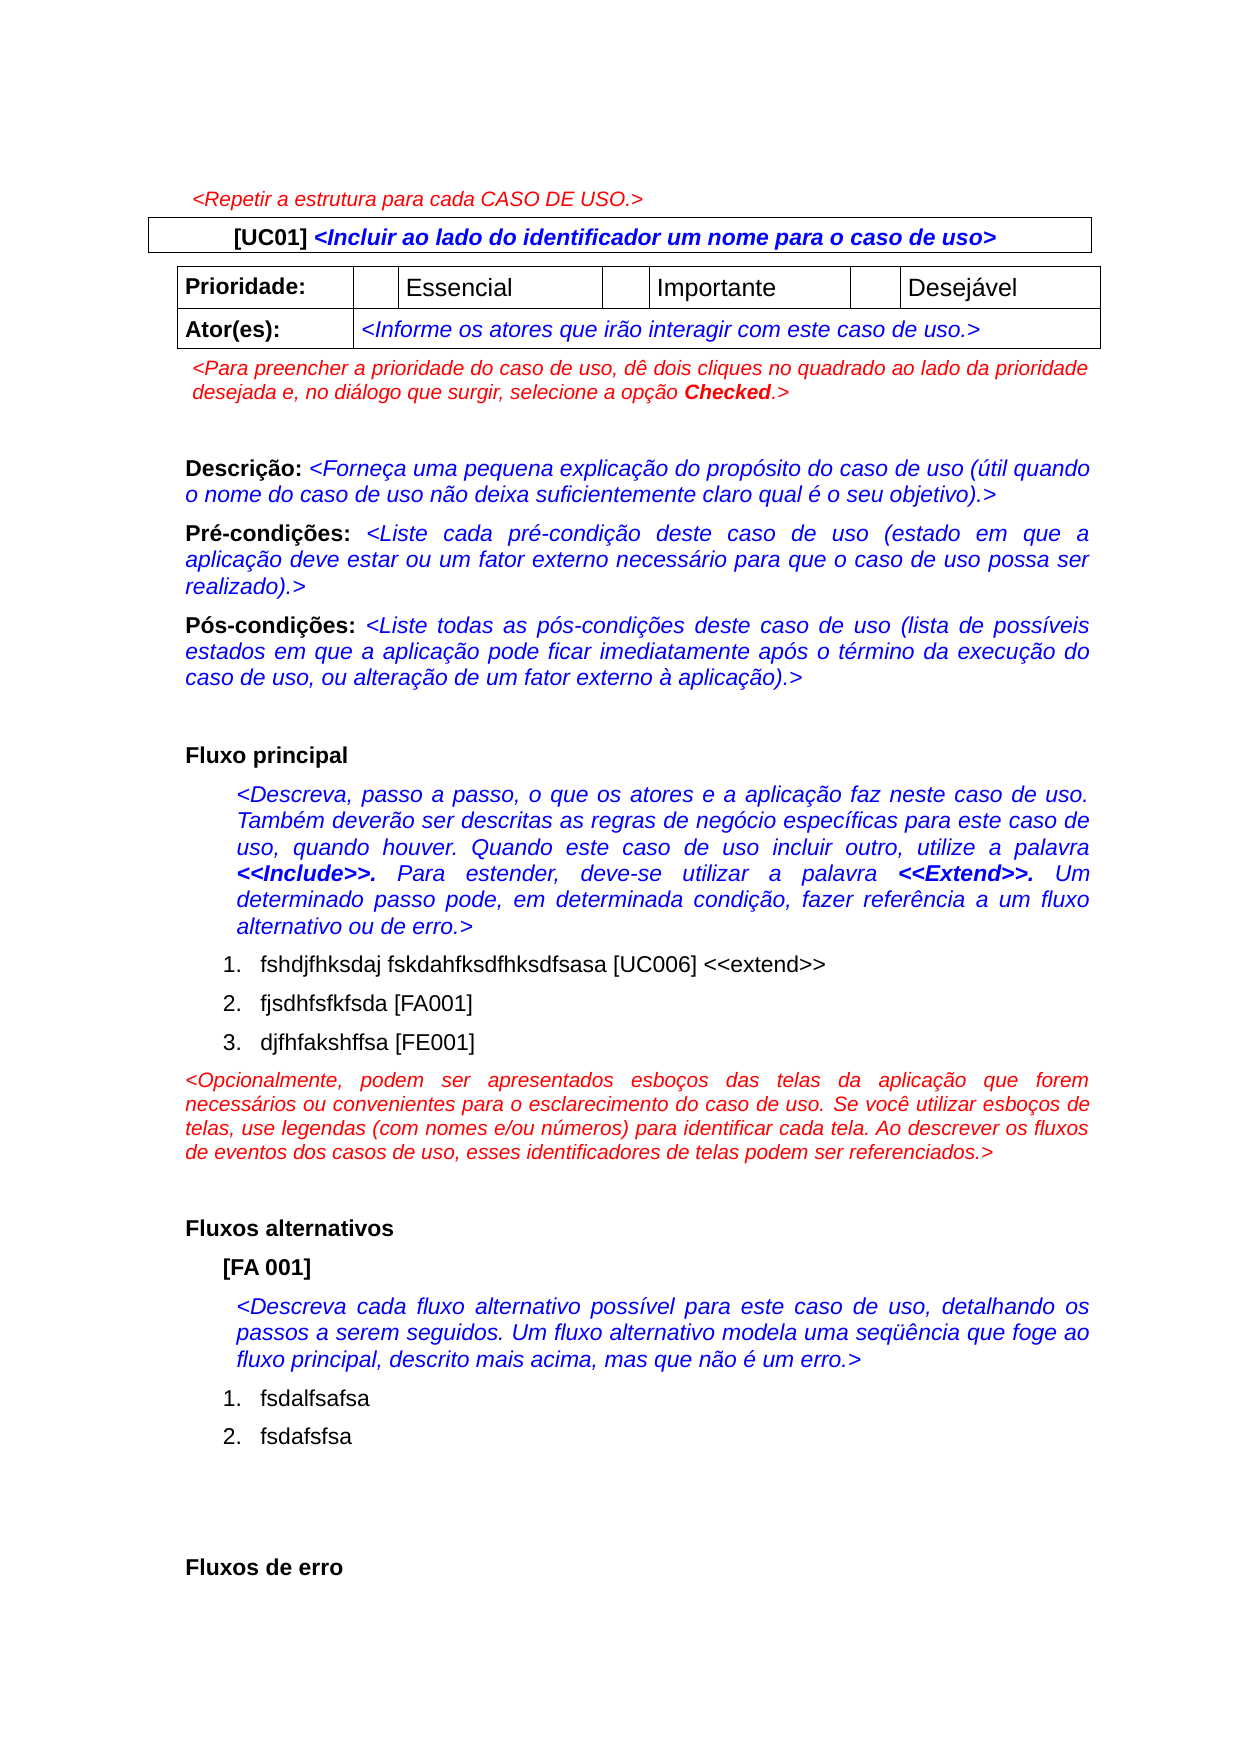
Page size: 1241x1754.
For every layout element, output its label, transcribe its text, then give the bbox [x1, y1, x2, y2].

list fsdalfsafsa [223, 1384, 1092, 1411]
table_header Prioridade: [178, 267, 353, 308]
list fjsdhfsfkfsda [FA001] [223, 990, 1092, 1017]
text <Descreva, passo a passo, o que os atores e a aplicação faz neste caso de uso. Também deverão ser descritas as regras de negócio específicas para este caso de uso, quando houver. Quando este caso de uso incluir outro, utilize a palavra <<Include>>. Para estender, deve-se utilizar a palavra <<Extend>>. Um determinado passo pode, em determinada condição, fazer referência a um fluxo alternativo ou de erro.> [236, 781, 1092, 939]
text Fluxos alternativos [185, 1215, 1092, 1242]
table_header [851, 267, 900, 308]
text [UC01] <Incluir ao lado do identificador um nome para o caso de uso> [149, 218, 1091, 252]
text Pré-condições: <Liste cada pré-condição deste caso de uso (estado em que a aplicação deve estar ou um fator externo necessário para que o caso de uso possa ser realizado).> [185, 520, 1092, 599]
text [FA 001] [223, 1254, 1092, 1280]
table_header Importante [650, 267, 850, 308]
text Descrição: <Forneça uma pequena explicação do propósito do caso de uso (útil quando o nome do caso de uso não deixa suficientemente claro qual é o seu objetivo).> [185, 455, 1092, 507]
text <Repetir a estrutura para cada CASO DE USO.> [192, 187, 1092, 211]
list fsdafsfsa [223, 1423, 1092, 1450]
text Pós-condições: <Liste todas as pós-condições deste caso de uso (lista de possíveis estados em que a aplicação pode ficar imediatamente após o término da execução do caso de uso, ou alteração de um fator externo à aplicação).> [185, 612, 1092, 691]
table_cell <Informe os atores que irão interagir com este caso de uso.> [354, 309, 1100, 348]
text <Para preencher a prioridade do caso de uso, dê dois cliques no quadrado ao lado da prioridade desejada e, no diálogo que surgir, selecione a opção Checked.> [192, 356, 1092, 403]
table_cell Ator(es): [178, 309, 353, 348]
list fshdjfhksdaj fskdahfksdfhksdfsasa [UC006] <<extend>> [223, 951, 1092, 978]
list djfhfakshffsa [FE001] [223, 1029, 1092, 1056]
table_header Desejável [901, 267, 1100, 308]
table_header Essencial [399, 267, 602, 308]
text Fluxos de erro [185, 1554, 1092, 1580]
text Fluxo principal [185, 742, 1092, 768]
text <Opcionalmente, podem ser apresentados esboços das telas da aplicação que forem necessários ou convenientes para o esclarecimento do caso de uso. Se você utilizar esboços de telas, use legendas (com nomes e/ou números) para identificar cada tela. Ao descrever os fluxos de eventos dos casos de uso, esses identificadores de telas podem ser referenciados.> [185, 1068, 1092, 1164]
table_header [354, 267, 398, 308]
table_header [603, 267, 649, 308]
text <Descreva cada fluxo alternativo possível para este caso de uso, detalhando os passos a serem seguidos. Um fluxo alternativo modela uma seqüência que foge ao fluxo principal, descrito mais acima, mas que não é um erro.> [236, 1293, 1092, 1372]
